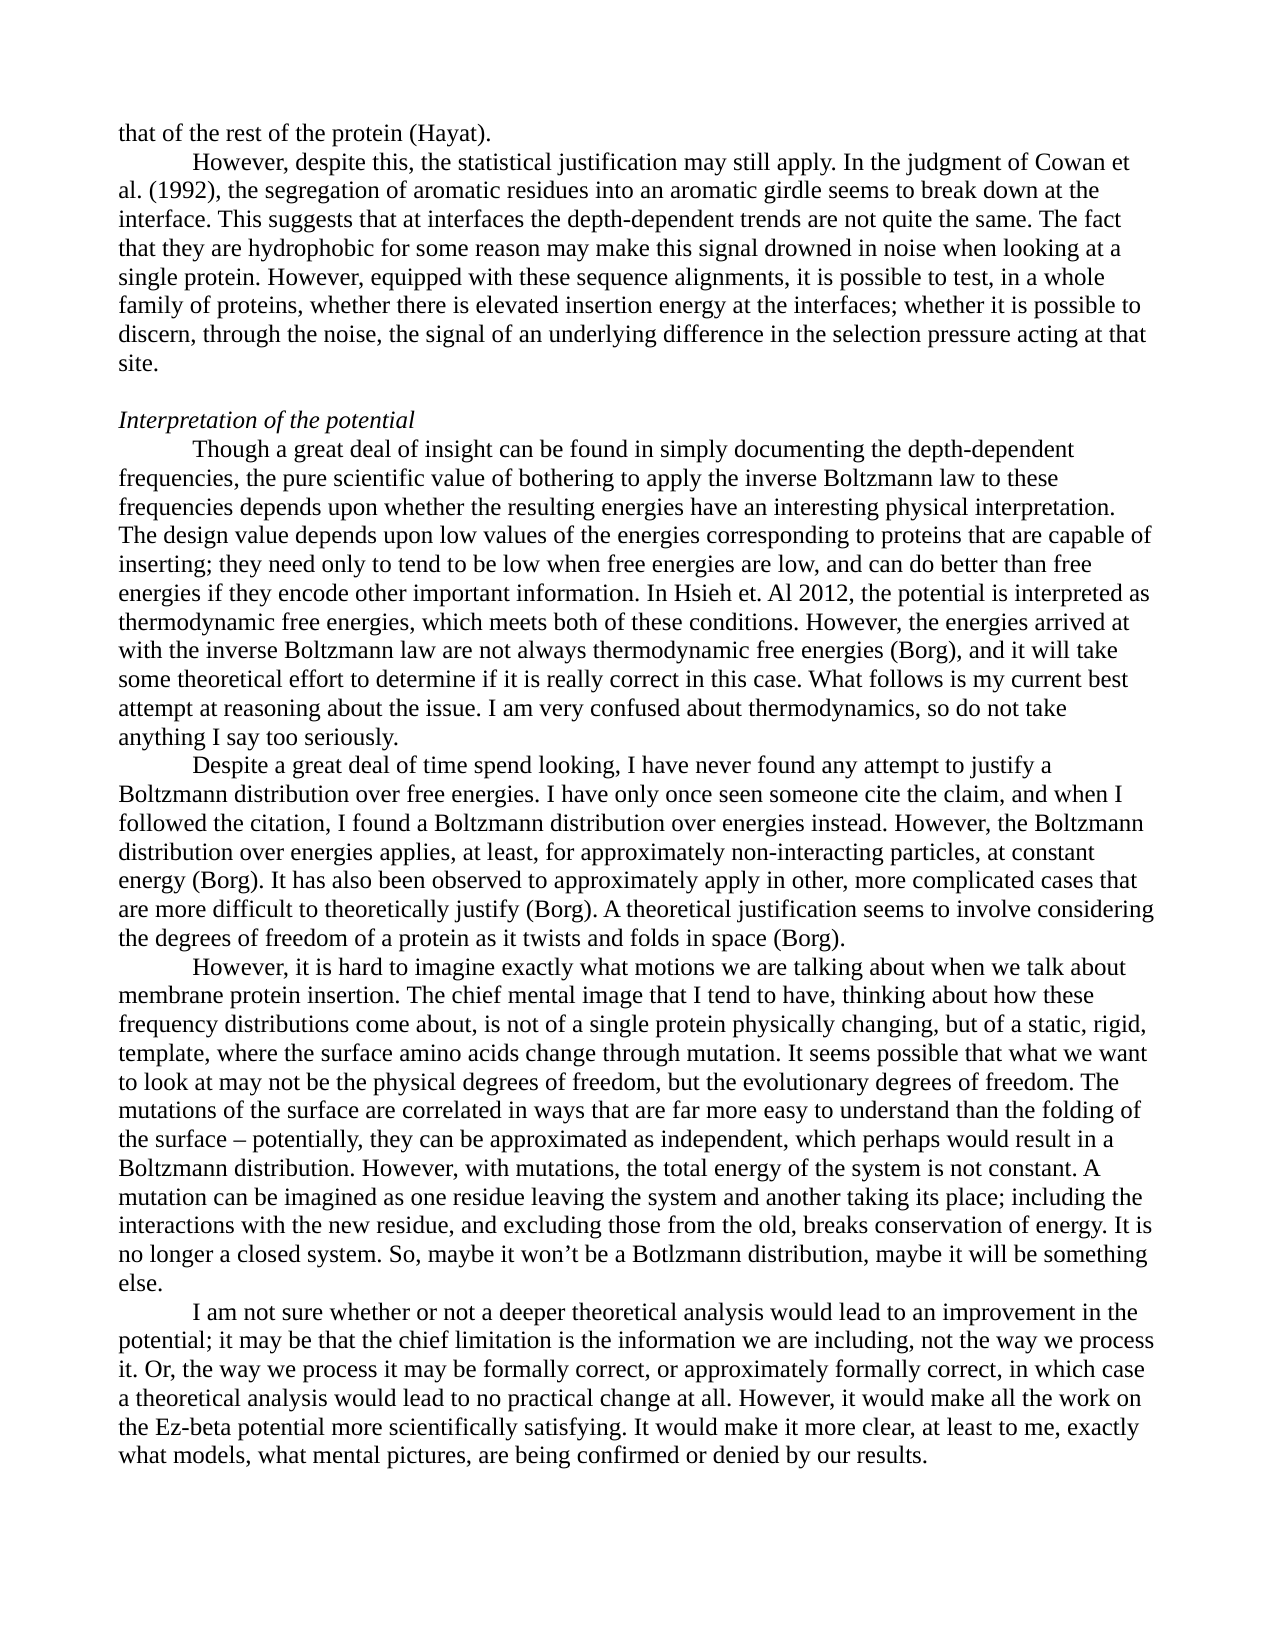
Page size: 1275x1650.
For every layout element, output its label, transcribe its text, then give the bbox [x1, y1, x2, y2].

text that of the rest of the protein (Hayat). [118, 118, 1157, 147]
text I am not sure whether or not a deeper theoretical analysis would lead to an improvement in the potential; it may be that the chief limitation is the information we are including, not the way we process it. Or, the way we process it may be formally correct, or approximately formally correct, in which case a theoretical analysis would lead to no practical change at all. However, it would make all the work on the Ez-beta potential more scientifically satisfying. It would make it more clear, at least to me, exactly what models, what mental pictures, are being confirmed or denied by our results. [118, 1297, 1157, 1469]
text Interpretation of the potential [118, 406, 1157, 434]
text However, despite this, the statistical justification may still apply. In the judgment of Cowan et al. (1992), the segregation of aromatic residues into an aromatic girdle seems to break down at the interface. This suggests that at interfaces the depth-dependent trends are not quite the same. The fact that they are hydrophobic for some reason may make this signal drowned in noise when looking at a single protein. However, equipped with these sequence alignments, it is possible to test, in a whole family of proteins, whether there is elevated insertion energy at the interfaces; whether it is possible to discern, through the noise, the signal of an underlying difference in the selection pressure acting at that site. [118, 147, 1157, 377]
text Though a great deal of insight can be found in simply documenting the depth-dependent frequencies, the pure scientific value of bothering to apply the inverse Boltzmann law to these frequencies depends upon whether the resulting energies have an interesting physical interpretation. The design value depends upon low values of the energies corresponding to proteins that are capable of inserting; they need only to tend to be low when free energies are low, and can do better than free energies if they encode other important information. In Hsieh et. Al 2012, the potential is interpreted as thermodynamic free energies, which meets both of these conditions. However, the energies arrived at with the inverse Boltzmann law are not always thermodynamic free energies (Borg), and it will take some theoretical effort to determine if it is really correct in this case. What follows is my current best attempt at reasoning about the issue. I am very confused about thermodynamics, so do not take anything I say too seriously. [118, 434, 1157, 751]
text However, it is hard to imagine exactly what motions we are talking about when we talk about membrane protein insertion. The chief mental image that I tend to have, thinking about how these frequency distributions come about, is not of a single protein physically changing, but of a static, rigid, template, where the surface amino acids change through mutation. It seems possible that what we want to look at may not be the physical degrees of freedom, but the evolutionary degrees of freedom. The mutations of the surface are correlated in ways that are far more easy to understand than the folding of the surface – potentially, they can be approximated as independent, which perhaps would result in a Boltzmann distribution. However, with mutations, the total energy of the system is not constant. A mutation can be imagined as one residue leaving the system and another taking its place; including the interactions with the new residue, and excluding those from the old, breaks conservation of energy. It is no longer a closed system. So, maybe it won’t be a Botlzmann distribution, maybe it will be something else. [118, 952, 1157, 1297]
text Despite a great deal of time spend looking, I have never found any attempt to justify a Boltzmann distribution over free energies. I have only once seen someone cite the claim, and when I followed the citation, I found a Boltzmann distribution over energies instead. However, the Boltzmann distribution over energies applies, at least, for approximately non-interacting particles, at constant energy (Borg). It has also been observed to approximately apply in other, more complicated cases that are more difficult to theoretically justify (Borg). A theoretical justification seems to involve considering the degrees of freedom of a protein as it twists and folds in space (Borg). [118, 751, 1157, 952]
